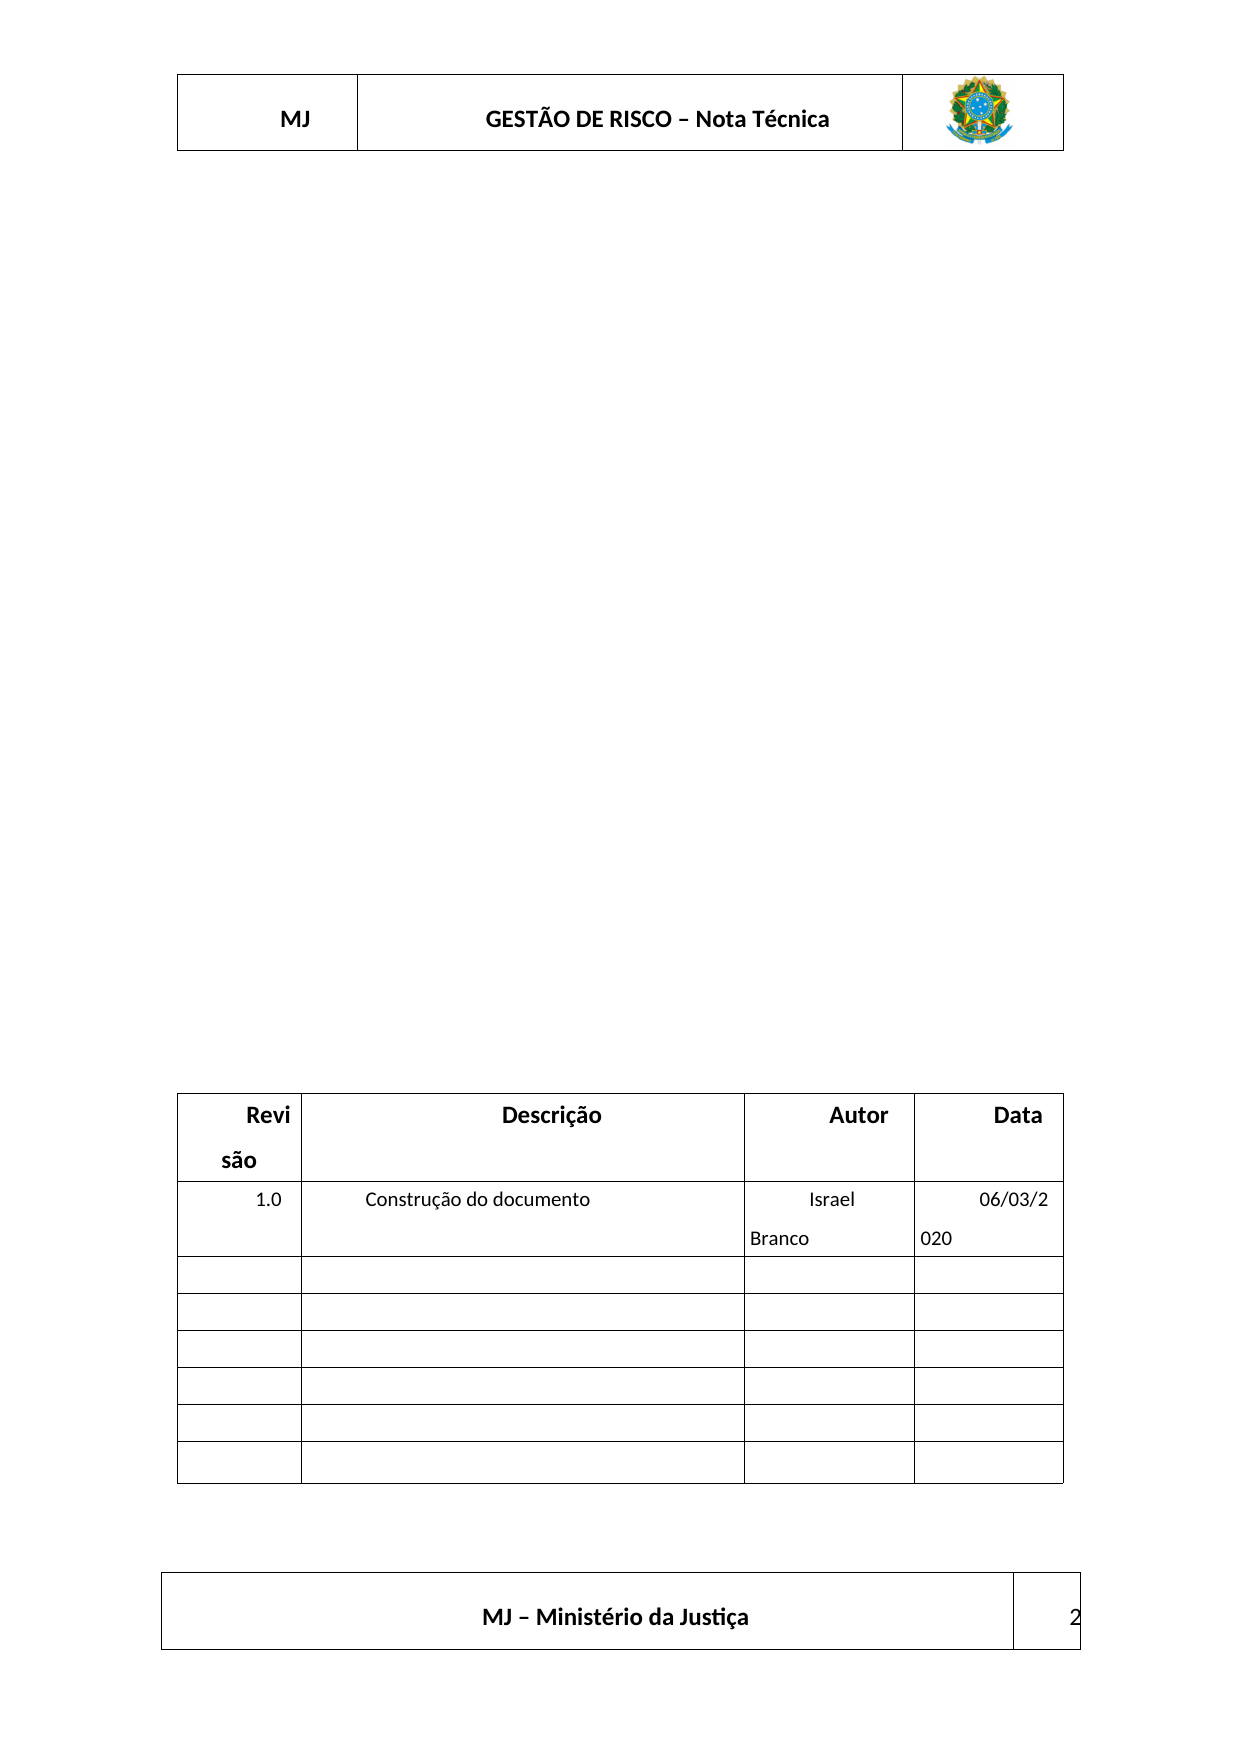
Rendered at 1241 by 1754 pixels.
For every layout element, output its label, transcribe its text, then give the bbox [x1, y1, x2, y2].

table_cell [915, 1257, 1063, 1293]
table_cell [915, 1331, 1063, 1367]
table_cell [302, 1294, 744, 1330]
table_cell [178, 1331, 301, 1367]
table_header Revisão [178, 1094, 301, 1181]
table_cell [178, 1368, 301, 1404]
table_header Descrição [302, 1094, 744, 1181]
table_cell [745, 1368, 914, 1404]
table_cell [915, 1442, 1063, 1483]
table_cell [302, 1331, 744, 1367]
table_cell [745, 1331, 914, 1367]
table_cell [178, 1405, 301, 1441]
table_cell [302, 1442, 744, 1483]
table_cell [302, 1405, 744, 1441]
table_cell [178, 1442, 301, 1483]
table_cell [302, 1368, 744, 1404]
table_cell [178, 1294, 301, 1330]
table_header Data [915, 1094, 1063, 1181]
table_cell 1.0 [178, 1182, 301, 1256]
table_cell 06/03/2020 [915, 1182, 1063, 1256]
table_cell [302, 1257, 744, 1293]
table_cell Israel Branco [745, 1182, 914, 1256]
table_cell [915, 1294, 1063, 1330]
table_cell [745, 1257, 914, 1293]
table_cell [915, 1368, 1063, 1404]
table_cell Construção do documento [302, 1182, 744, 1256]
table_header Autor [745, 1094, 914, 1181]
picture [944, 75, 1020, 149]
table_cell [745, 1442, 914, 1483]
table_cell [178, 1257, 301, 1293]
table_cell [915, 1405, 1063, 1441]
table_cell [745, 1405, 914, 1441]
table_cell [745, 1294, 914, 1330]
